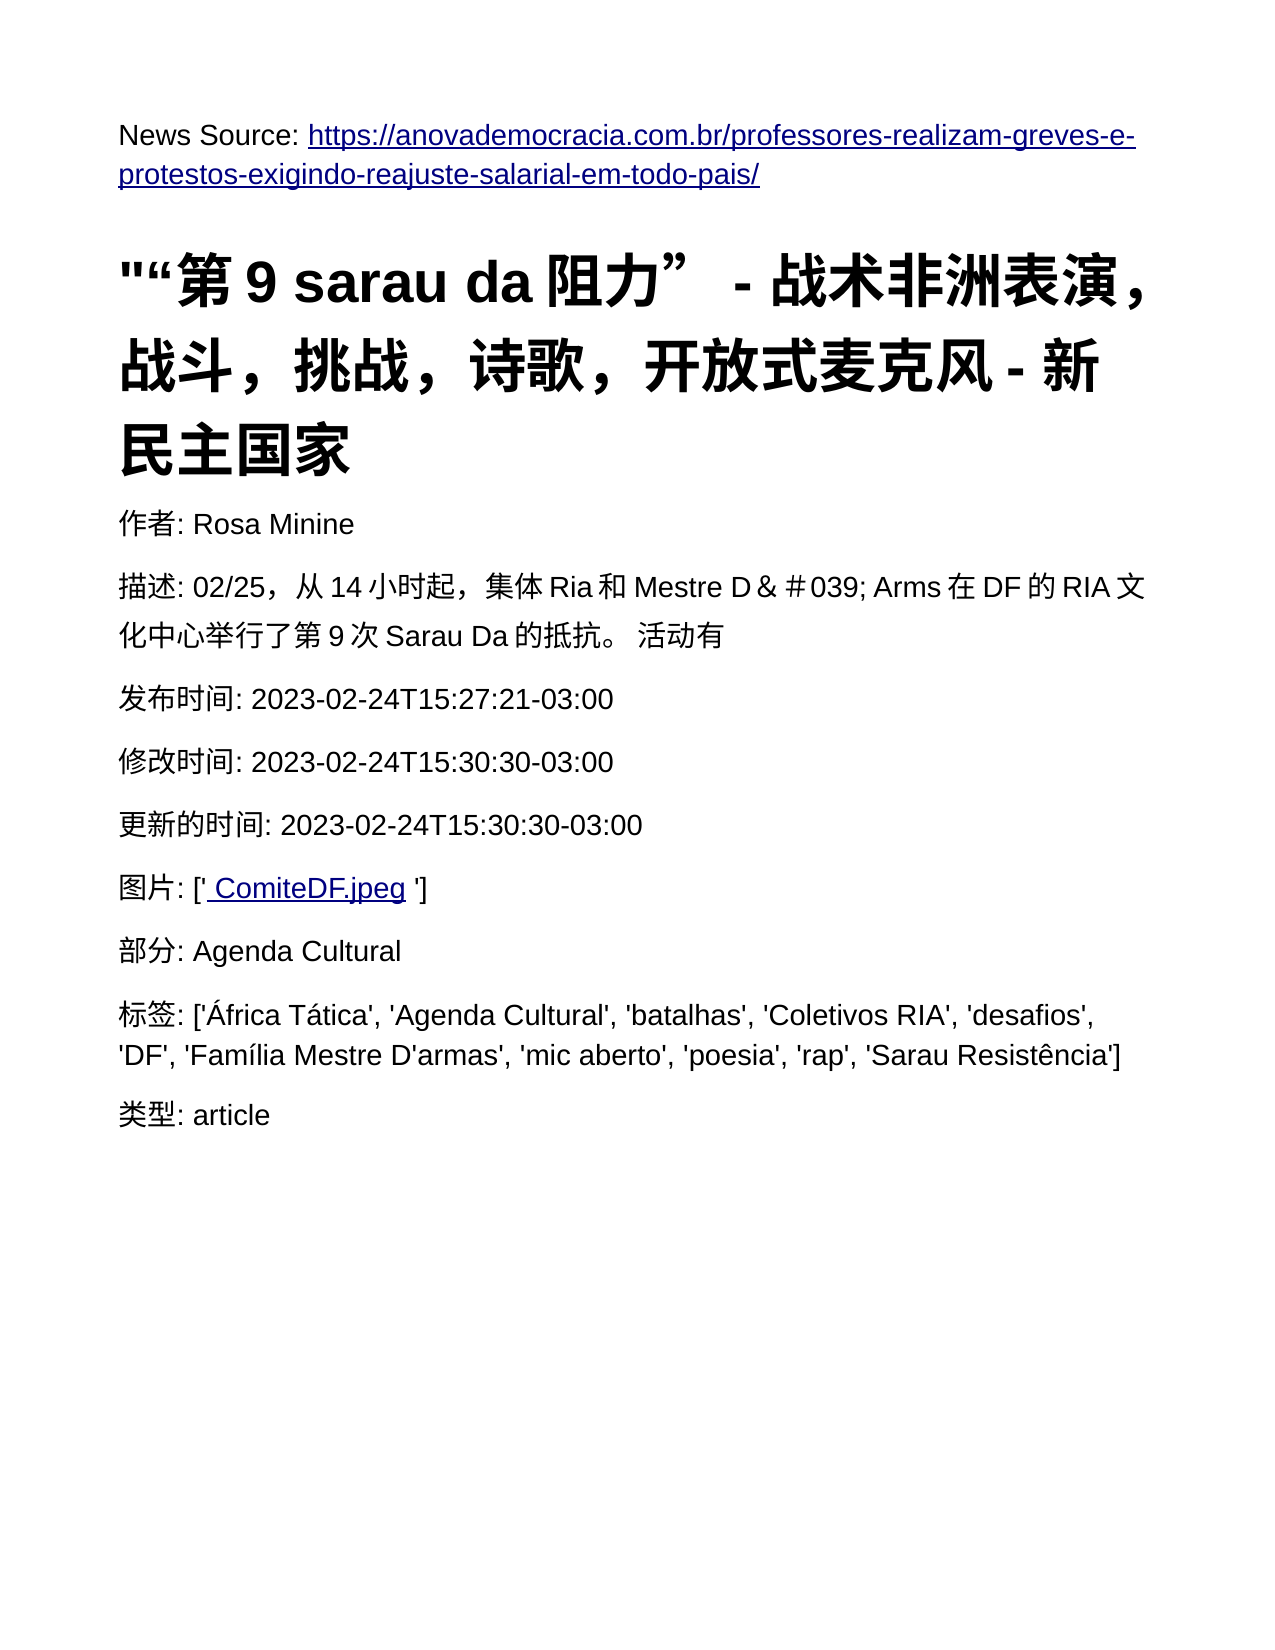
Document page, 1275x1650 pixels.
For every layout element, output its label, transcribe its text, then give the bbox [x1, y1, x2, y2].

text 部分: Agenda Cultural [118, 928, 1157, 970]
text 类型: article [118, 1092, 1157, 1134]
subtitle "“第9 sarau da阻力” - 战术非洲表演，战斗，挑战，诗歌，开放式麦克风 - 新民主国家 [118, 235, 1157, 488]
text 描述: 02/25，从14小时起，集体Ria和Mestre D＆＃039; Arms在DF的RIA文化中心举行了第9次Sarau Da的抵抗。 活动有 [118, 564, 1157, 655]
text 更新的时间: 2023-02-24T15:30:30-03:00 [118, 802, 1157, 844]
text 修改时间: 2023-02-24T15:30:30-03:00 [118, 739, 1157, 781]
text News Source: https://anovademocracia.com.br/professores-realizam-greves-e-protestos-exigindo-reajuste-salarial-em-todo-pais/ [118, 118, 1157, 190]
text 作者: Rosa Minine [118, 501, 1157, 543]
text 标签: ['África Tática', 'Agenda Cultural', 'batalhas', 'Coletivos RIA', 'desafios', 'DF', 'Família Mestre D'armas', 'mic aberto', 'poesia', 'rap', 'Sarau Resistência'] [118, 991, 1157, 1072]
text 发布时间: 2023-02-24T15:27:21-03:00 [118, 676, 1157, 718]
text 图片: [' ComiteDF.jpeg '] [118, 865, 1157, 907]
